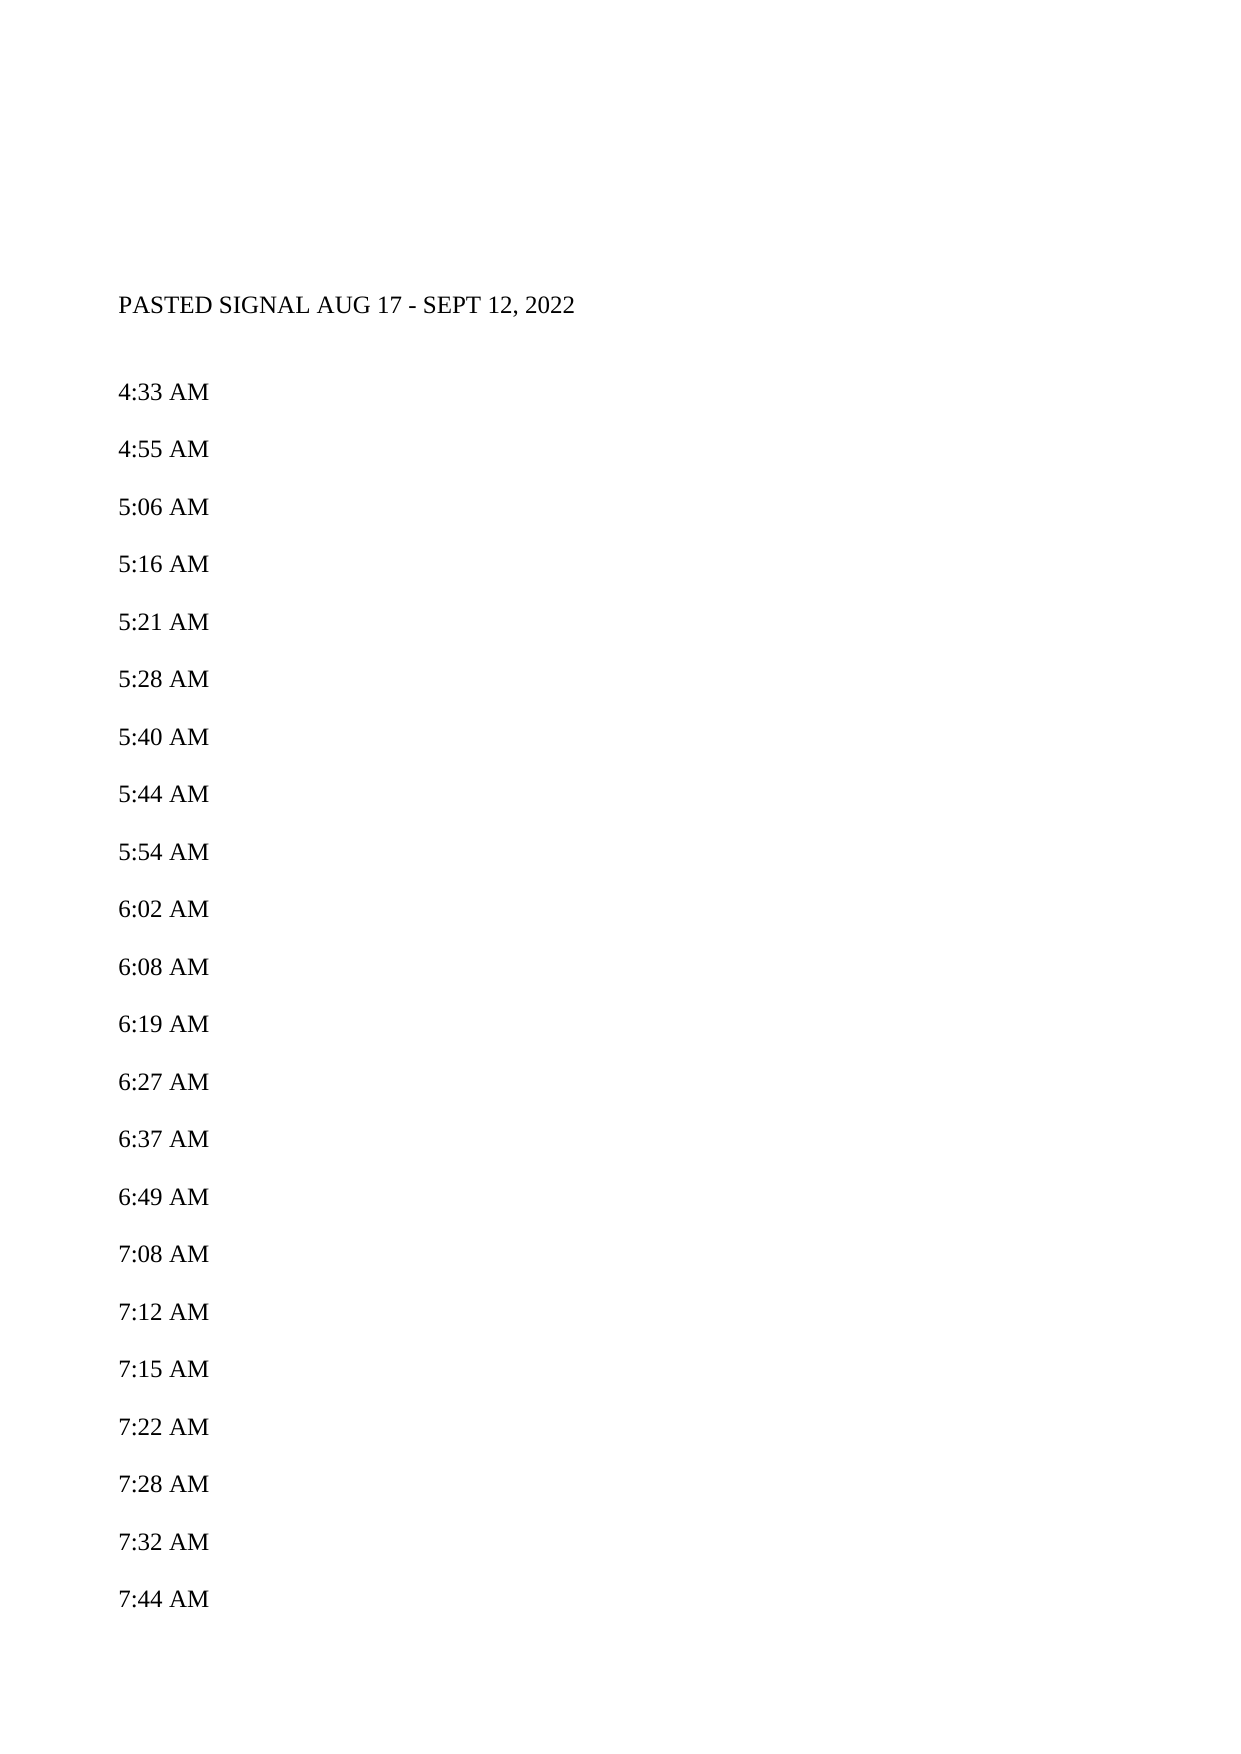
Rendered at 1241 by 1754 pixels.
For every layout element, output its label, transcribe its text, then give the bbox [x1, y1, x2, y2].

text 7:12 AM [118, 1297, 1122, 1326]
text PASTED SIGNAL AUG 17 - SEPT 12, 2022 [118, 291, 1122, 319]
text 6:27 AM [118, 1067, 1122, 1096]
text 7:28 AM [118, 1469, 1122, 1498]
text 7:44 AM [118, 1584, 1122, 1613]
text 7:15 AM [118, 1354, 1122, 1383]
text 4:33 AM [118, 377, 1122, 406]
text 6:02 AM [118, 894, 1122, 923]
text 6:49 AM [118, 1182, 1122, 1211]
text 7:22 AM [118, 1412, 1122, 1441]
text 4:55 AM [118, 434, 1122, 463]
text 7:08 AM [118, 1239, 1122, 1268]
text 5:40 AM [118, 722, 1122, 751]
text 5:44 AM [118, 779, 1122, 808]
text 6:08 AM [118, 952, 1122, 981]
text 5:06 AM [118, 492, 1122, 521]
text 7:32 AM [118, 1527, 1122, 1556]
text 6:37 AM [118, 1124, 1122, 1153]
text 5:28 AM [118, 664, 1122, 693]
text 5:54 AM [118, 837, 1122, 866]
text 6:19 AM [118, 1009, 1122, 1038]
text 5:21 AM [118, 607, 1122, 636]
text 5:16 AM [118, 549, 1122, 578]
